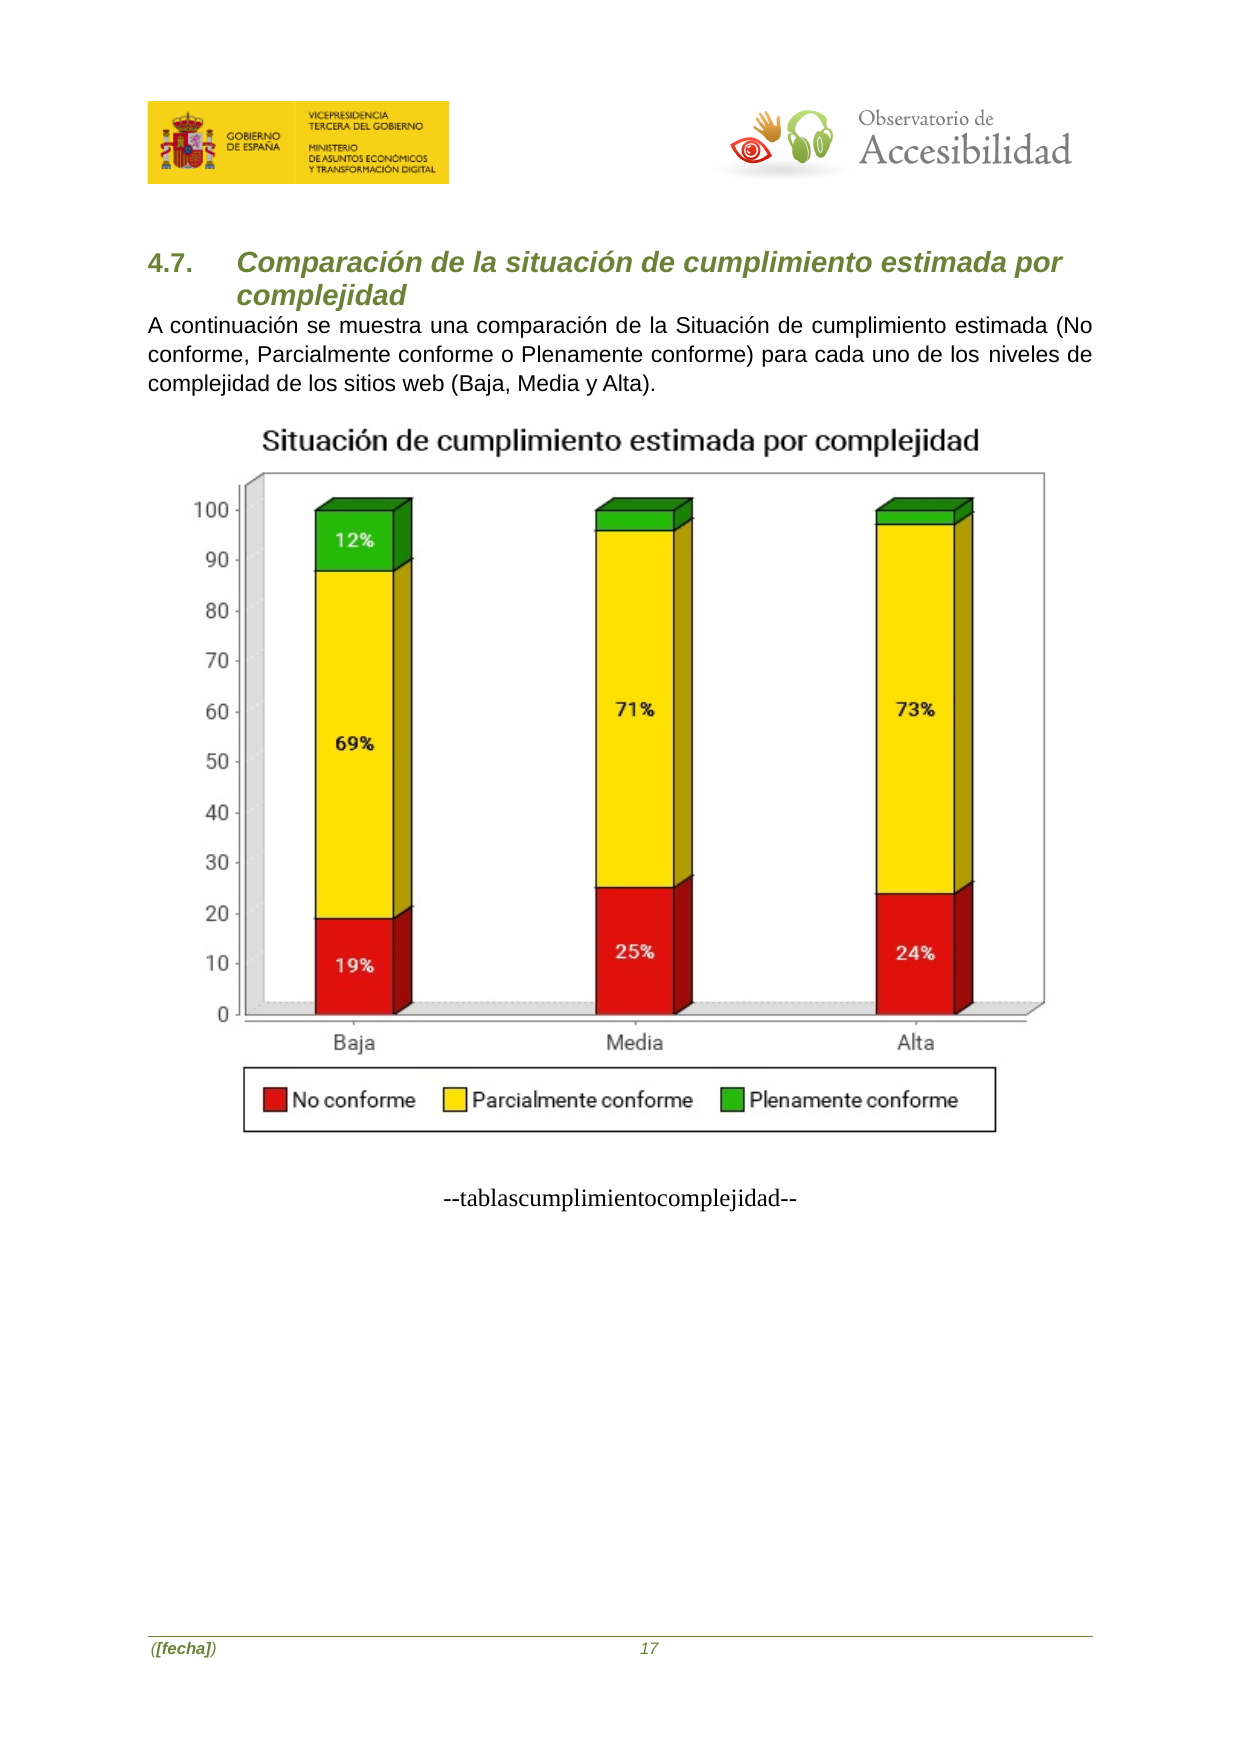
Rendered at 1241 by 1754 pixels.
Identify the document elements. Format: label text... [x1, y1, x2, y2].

text --tablascumplimientocomplejidad-- [148, 1183, 1092, 1211]
picture [710, 101, 1086, 184]
picture [178, 423, 1062, 1134]
picture [147, 101, 450, 184]
subtitle Comparación de la situación de cumplimiento estimada por complejidad [148, 245, 1092, 312]
text A continuación se muestra una comparación de la Situación de cumplimiento estimada (No conforme, Parcialmente conforme o Plenamente conforme) para cada uno de los niveles de complejidad de los sitios web (Baja, Media y Alta). [148, 312, 1092, 396]
